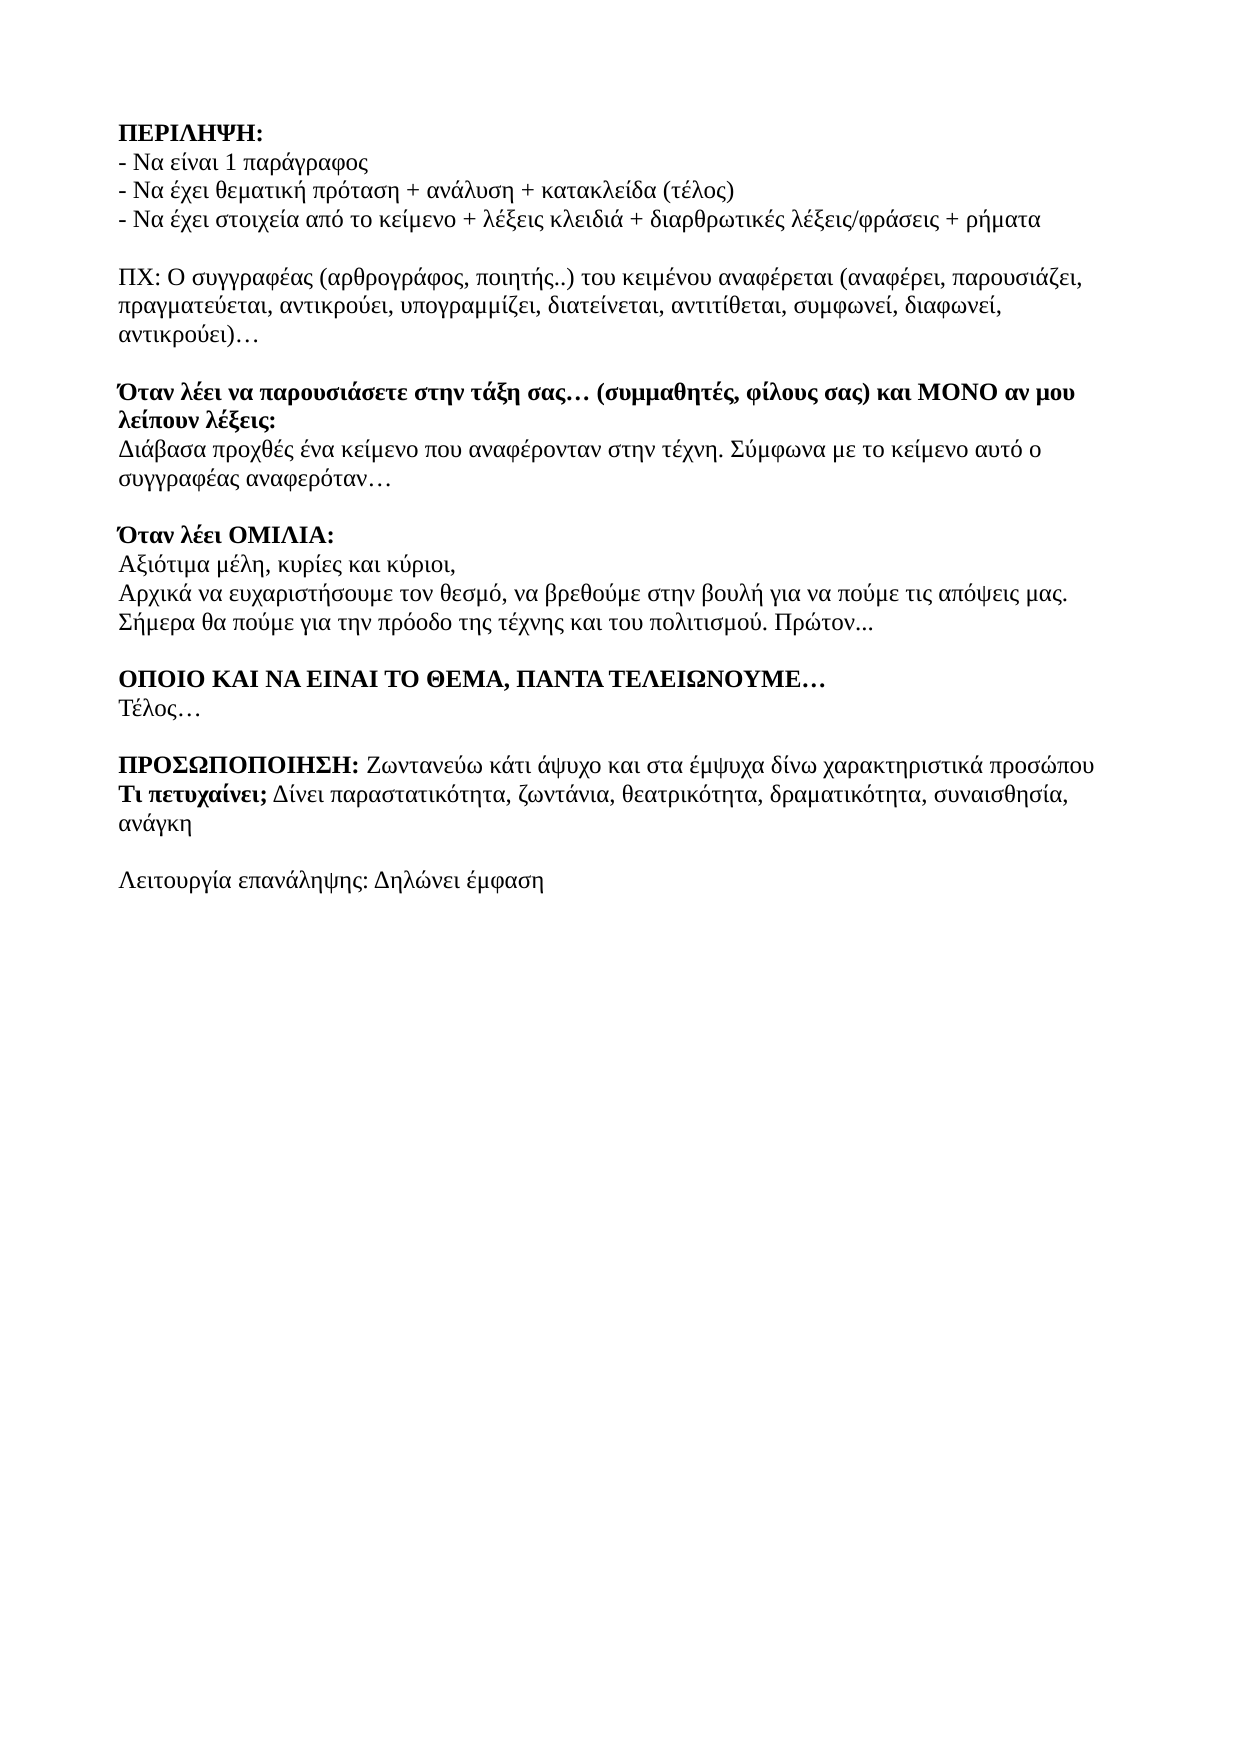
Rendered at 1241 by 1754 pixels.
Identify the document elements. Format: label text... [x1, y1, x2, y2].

text Λειτουργία επανάληψης: Δηλώνει έμφαση [118, 866, 1122, 894]
text Όταν λέει να παρουσιάσετε στην τάξη σας… (συμμαθητές, φίλους σας) και ΜΟΝΟ αν μου λείπουν λέξεις: [118, 377, 1122, 434]
text Αξιότιμα μέλη, κυρίες και κύριοι, [118, 549, 1122, 578]
text Όταν λέει ΟΜΙΛΙΑ: [118, 521, 1122, 549]
text Αρχικά να ευχαριστήσουμε τον θεσμό, να βρεθούμε στην βουλή για να πούμε τις απόψεις μας. Σήμερα θα πούμε για την πρόοδο της τέχνης και του πολιτισμού. Πρώτον... [118, 578, 1122, 636]
text - Να έχει θεματική πρόταση + ανάλυση + κατακλείδα (τέλος) [118, 176, 1122, 204]
text ΠΡΟΣΩΠΟΠΟΙΗΣΗ: Ζωντανεύω κάτι άψυχο και στα έμψυχα δίνω χαρακτηριστικά προσώπου [118, 751, 1122, 779]
text Τέλος… [118, 693, 1122, 722]
text ΠΕΡΙΛΗΨΗ: [118, 118, 1122, 147]
text ΠΧ: Ο συγγραφέας (αρθρογράφος, ποιητής..) του κειμένου αναφέρεται (αναφέρει, παρουσιάζει, πραγματεύεται, αντικρούει, υπογραμμίζει, διατείνεται, αντιτίθεται, συμφωνεί, διαφωνεί, αντικρούει)… [118, 262, 1122, 348]
text Διάβασα προχθές ένα κείμενο που αναφέρονταν στην τέχνη. Σύμφωνα με το κείμενο αυτό ο συγγραφέας αναφερόταν… [118, 434, 1122, 492]
text - Να είναι 1 παράγραφος [118, 147, 1122, 176]
text Τι πετυχαίνει; Δίνει παραστατικότητα, ζωντάνια, θεατρικότητα, δραματικότητα, συναισθησία, ανάγκη [118, 779, 1122, 837]
text ΟΠΟΙΟ ΚΑΙ ΝΑ ΕΙΝΑΙ ΤΟ ΘΕΜΑ, ΠΑΝΤΑ ΤΕΛΕΙΩΝΟΥΜΕ… [118, 664, 1122, 693]
text - Να έχει στοιχεία από το κείμενο + λέξεις κλειδιά + διαρθρωτικές λέξεις/φράσεις + ρήματα [118, 204, 1122, 233]
